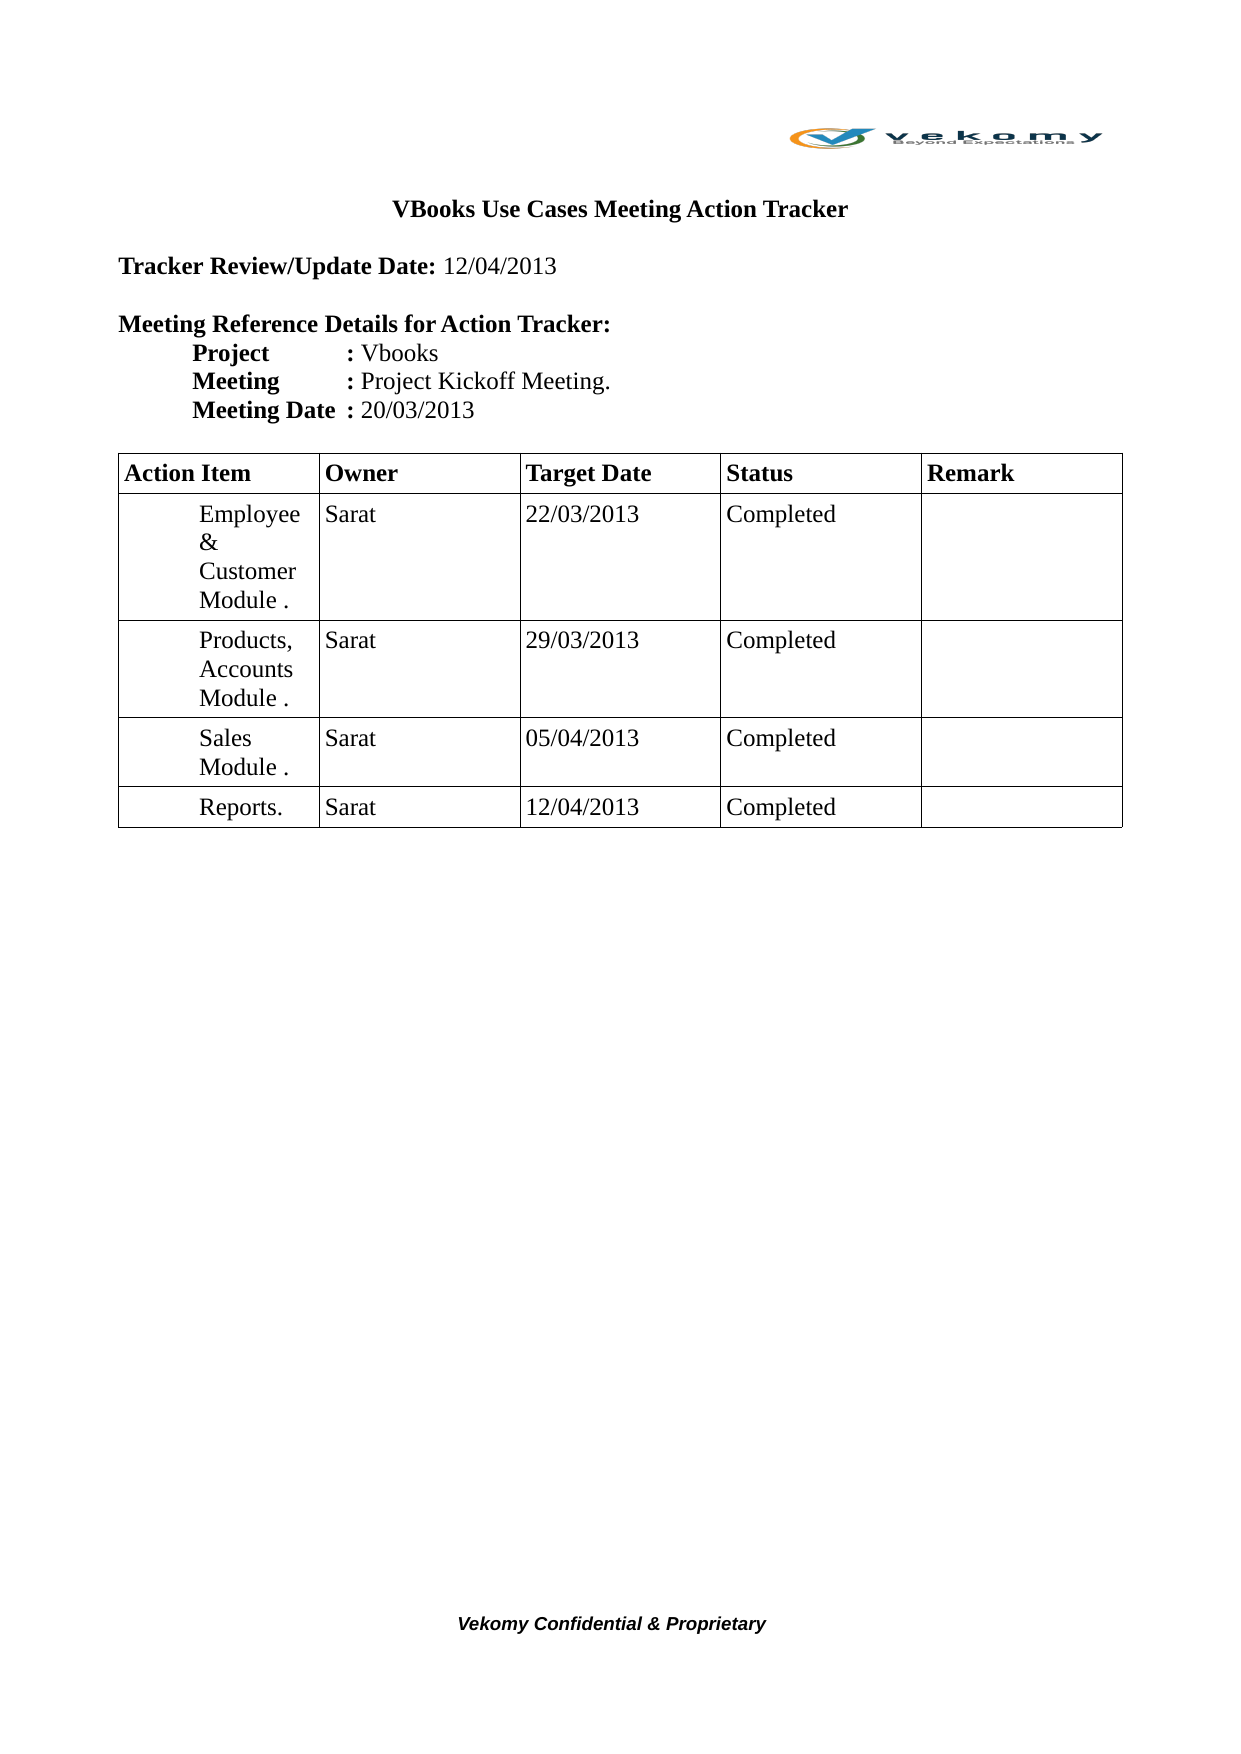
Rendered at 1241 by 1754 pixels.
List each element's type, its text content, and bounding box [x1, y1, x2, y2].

text Tracker Review/Update Date: 12/04/2013 [118, 251, 1122, 280]
table_cell [922, 494, 1122, 619]
table_header Action Item [119, 454, 319, 493]
table_cell Employee & Customer Module . [119, 494, 319, 619]
table_cell Sarat [320, 494, 520, 619]
picture [786, 127, 1106, 150]
table_header Remark [922, 454, 1122, 493]
table_header Status [721, 454, 921, 493]
table_cell 22/03/2013 [521, 494, 720, 619]
table_cell Completed [721, 718, 921, 786]
table_header Target Date [521, 454, 720, 493]
table_cell Completed [721, 787, 921, 827]
table_cell 05/04/2013 [521, 718, 720, 786]
table_cell [922, 787, 1122, 827]
table_cell Sarat [320, 621, 520, 717]
text Meeting Date : 20/03/2013 [118, 395, 1122, 424]
table_cell Sarat [320, 718, 520, 786]
text Project : Vbooks [118, 338, 1122, 366]
table_cell Sarat [320, 787, 520, 827]
table_cell Completed [721, 494, 921, 619]
table_cell Sales Module . [119, 718, 319, 786]
table_cell 29/03/2013 [521, 621, 720, 717]
text Meeting Reference Details for Action Tracker: [118, 309, 1122, 338]
table_cell Reports. [119, 787, 319, 827]
table_cell Completed [721, 621, 921, 717]
table_cell 12/04/2013 [521, 787, 720, 827]
text Meeting : Project Kickoff Meeting. [118, 366, 1122, 395]
text VBooks Use Cases Meeting Action Tracker [118, 194, 1122, 223]
table_cell Products, Accounts Module . [119, 621, 319, 717]
table_header Owner [320, 454, 520, 493]
table_cell [922, 621, 1122, 717]
table_cell [922, 718, 1122, 786]
